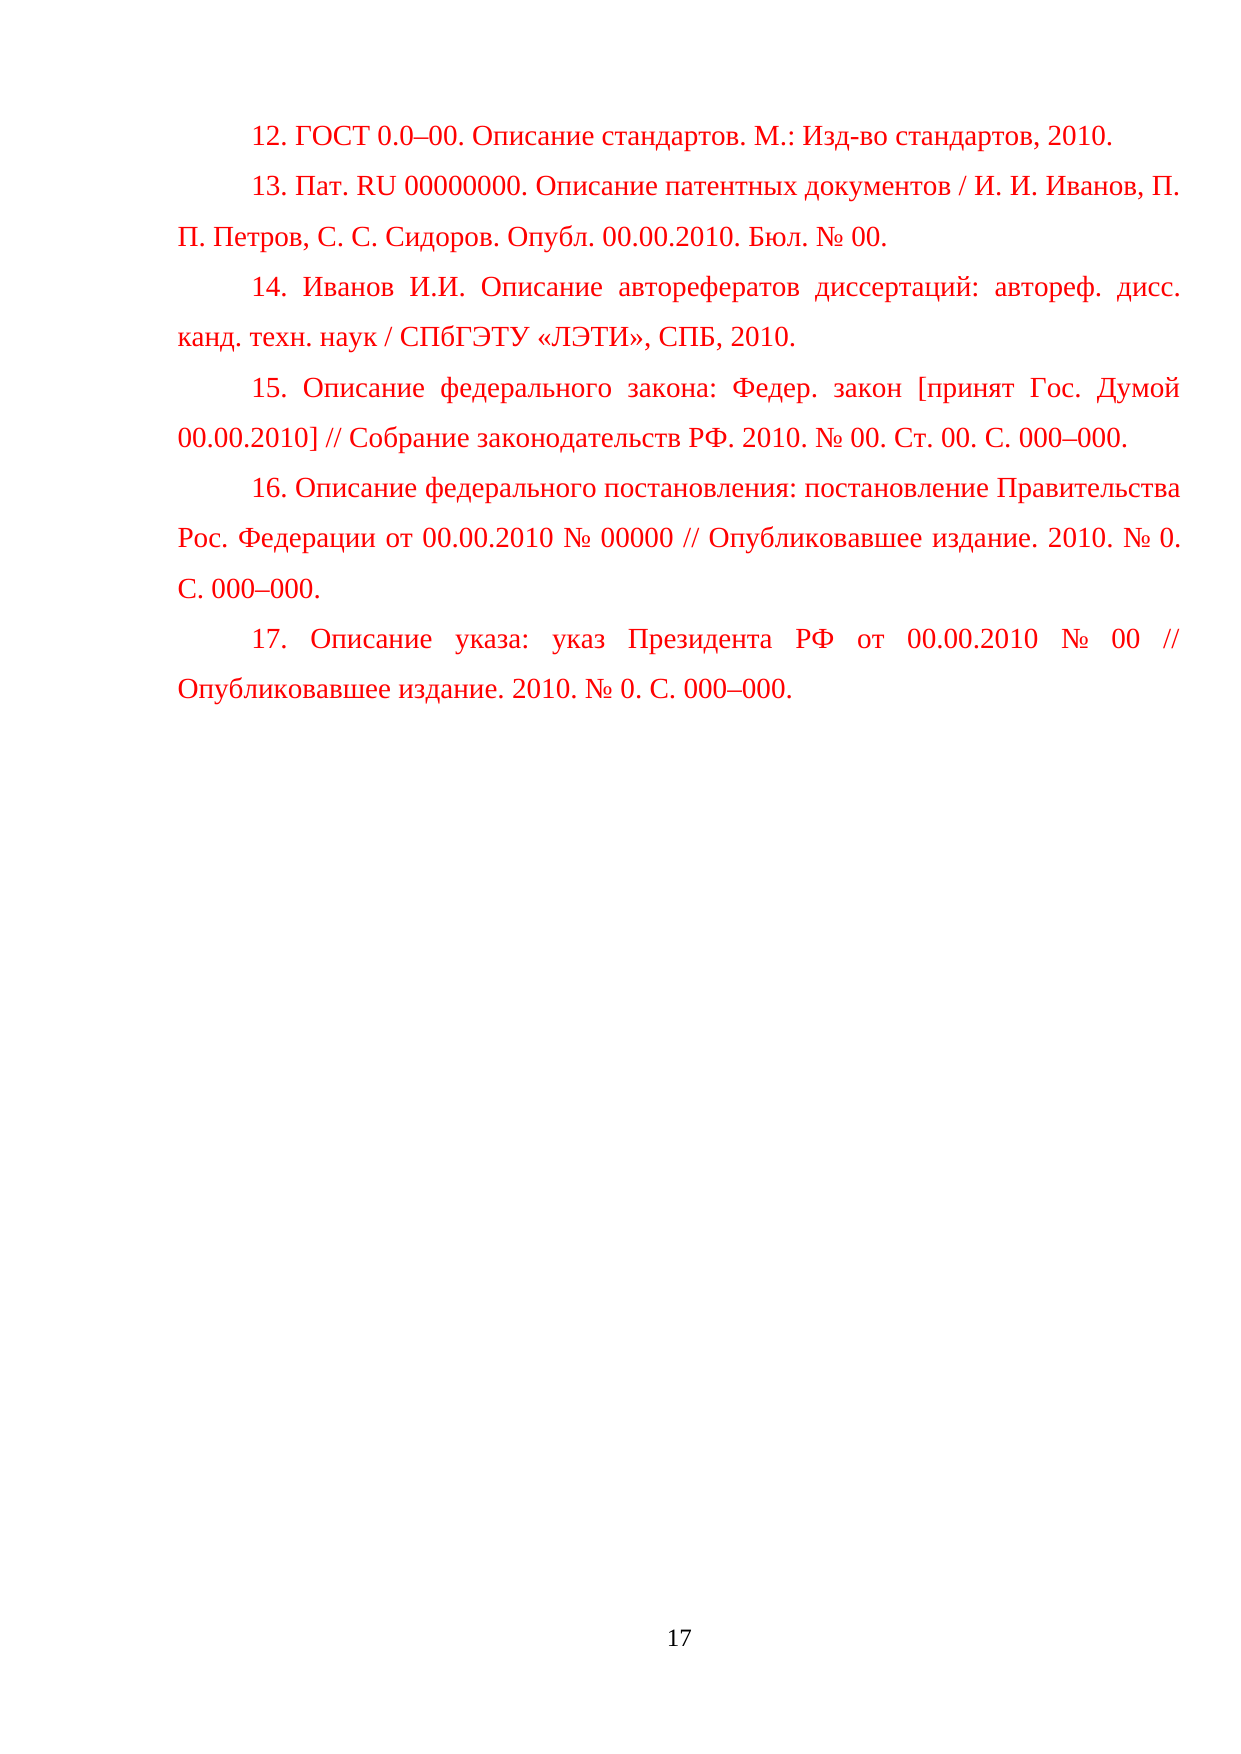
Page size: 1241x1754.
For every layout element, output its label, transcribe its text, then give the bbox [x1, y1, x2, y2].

text 15. Описание федерального закона: Федер. закон [принят Гос. Думой 00.00.2010] // Собрание законодательств РФ. 2010. № 00. Ст. 00. С. 000–000. [177, 370, 1181, 453]
text 12. ГОСТ 0.0–00. Описание стандартов. М.: Изд-во стандартов, 2010. [177, 118, 1181, 152]
text 17. Описание указа: указ Президента РФ от 00.00.2010 № 00 // Опубликовавшее издание. 2010. № 0. С. 000–000. [177, 621, 1181, 705]
text 16. Описание федерального постановления: постановление Правительства Рос. Федерации от 00.00.2010 № 00000 // Опубликовавшее издание. 2010. № 0. С. 000–000. [177, 470, 1181, 604]
text 14. Иванов И.И. Описание авторефератов диссертаций: автореф. дисс. канд. техн. наук / СПбГЭТУ «ЛЭТИ», СПБ, 2010. [177, 269, 1181, 353]
text 13. Пат. RU 00000000. Описание патентных документов / И. И. Иванов, П. П. Петров, С. С. Сидоров. Опубл. 00.00.2010. Бюл. № 00. [177, 168, 1181, 252]
